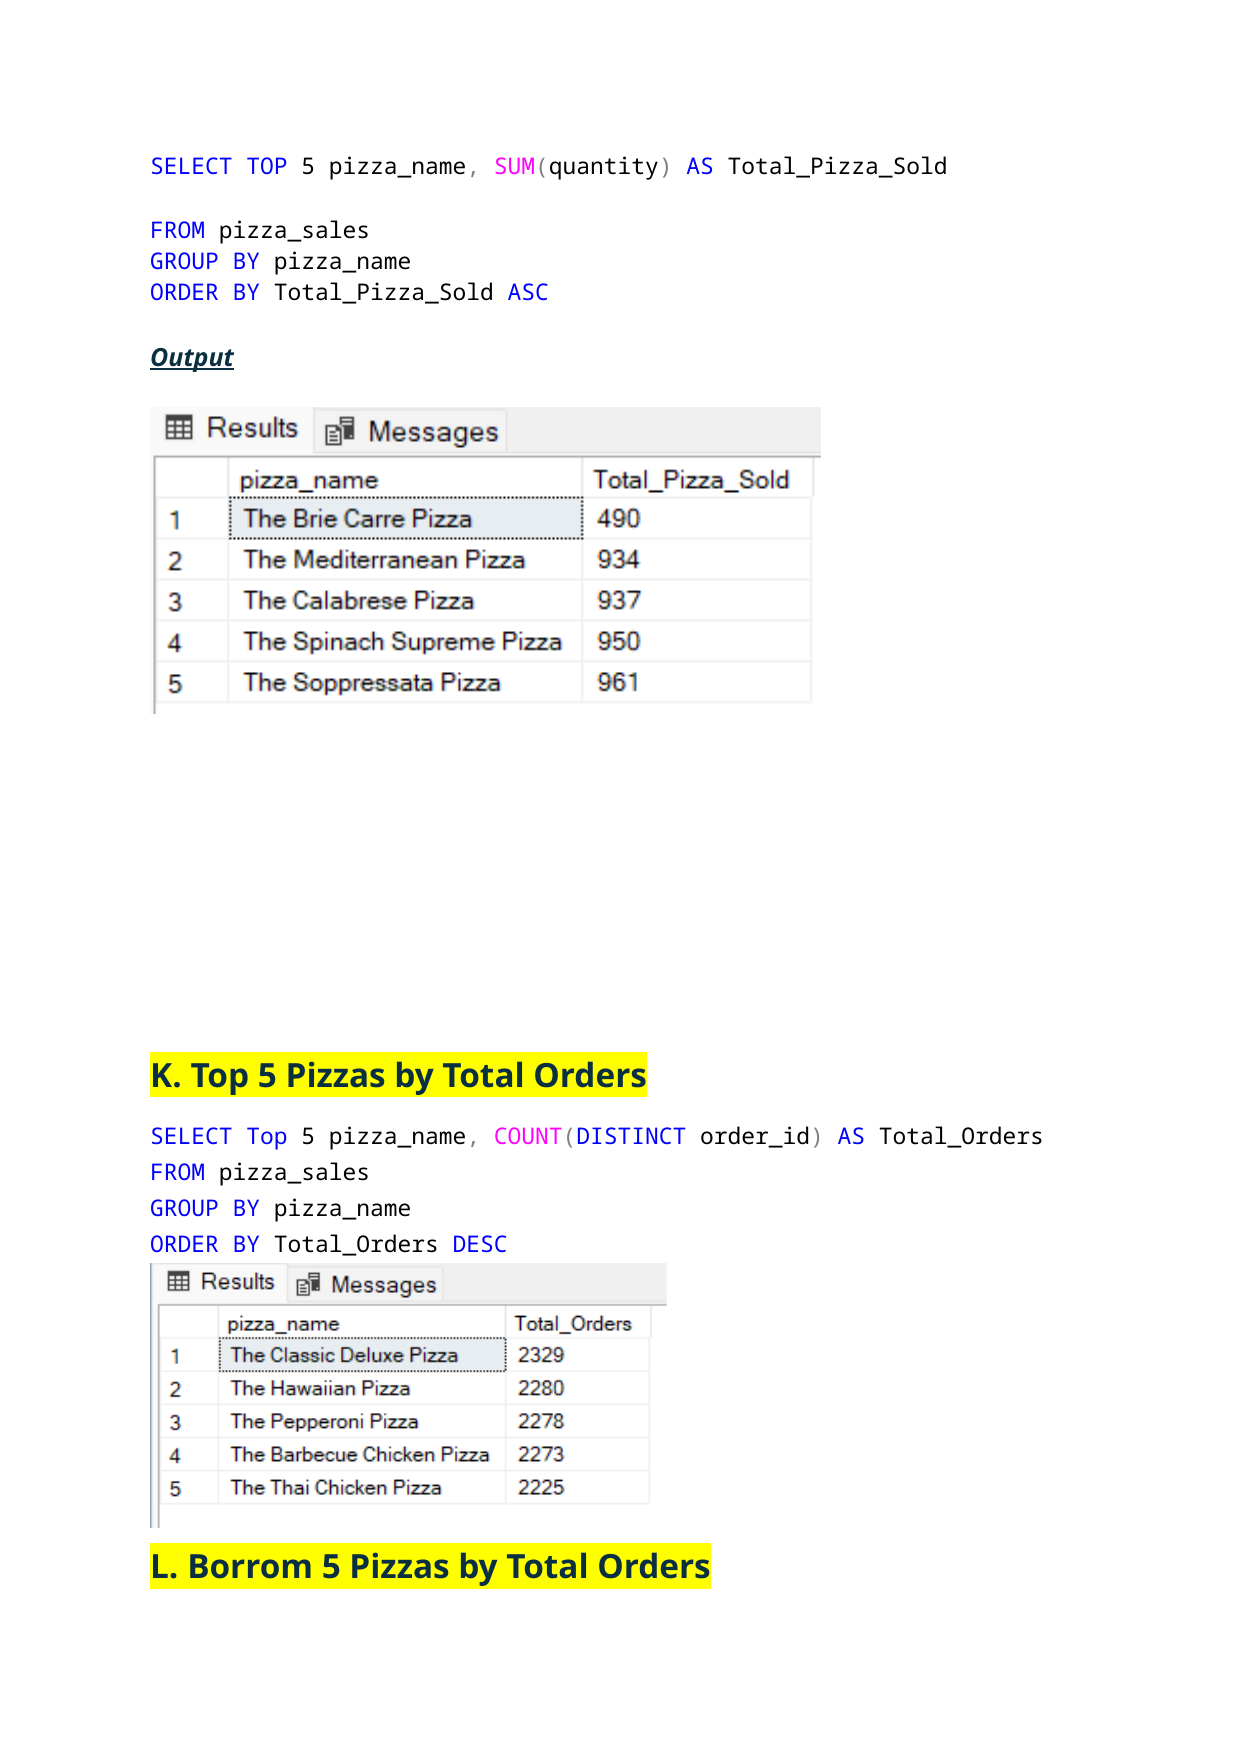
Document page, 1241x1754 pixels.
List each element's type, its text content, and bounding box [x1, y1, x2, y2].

text SELECT TOP 5 pizza_name, SUM(quantity) AS Total_Pizza_Sold [150, 150, 1090, 181]
text K. Top 5 Pizzas by Total Orders [150, 1052, 1090, 1097]
text FROM pizza_sales [150, 213, 1090, 245]
text GROUP BY pizza_name [150, 1192, 1090, 1223]
text L. Borrom 5 Pizzas by Total Orders [150, 1543, 1090, 1589]
text GROUP BY pizza_name [150, 245, 1090, 276]
text FROM pizza_sales [150, 1156, 1090, 1187]
text ORDER BY Total_Orders DESC [150, 1228, 1090, 1259]
text SELECT Top 5 pizza_name, COUNT(DISTINCT order_id) AS Total_Orders [150, 1120, 1090, 1151]
text ORDER BY Total_Pizza_Sold ASC [150, 276, 1090, 307]
text Output [150, 339, 1090, 374]
